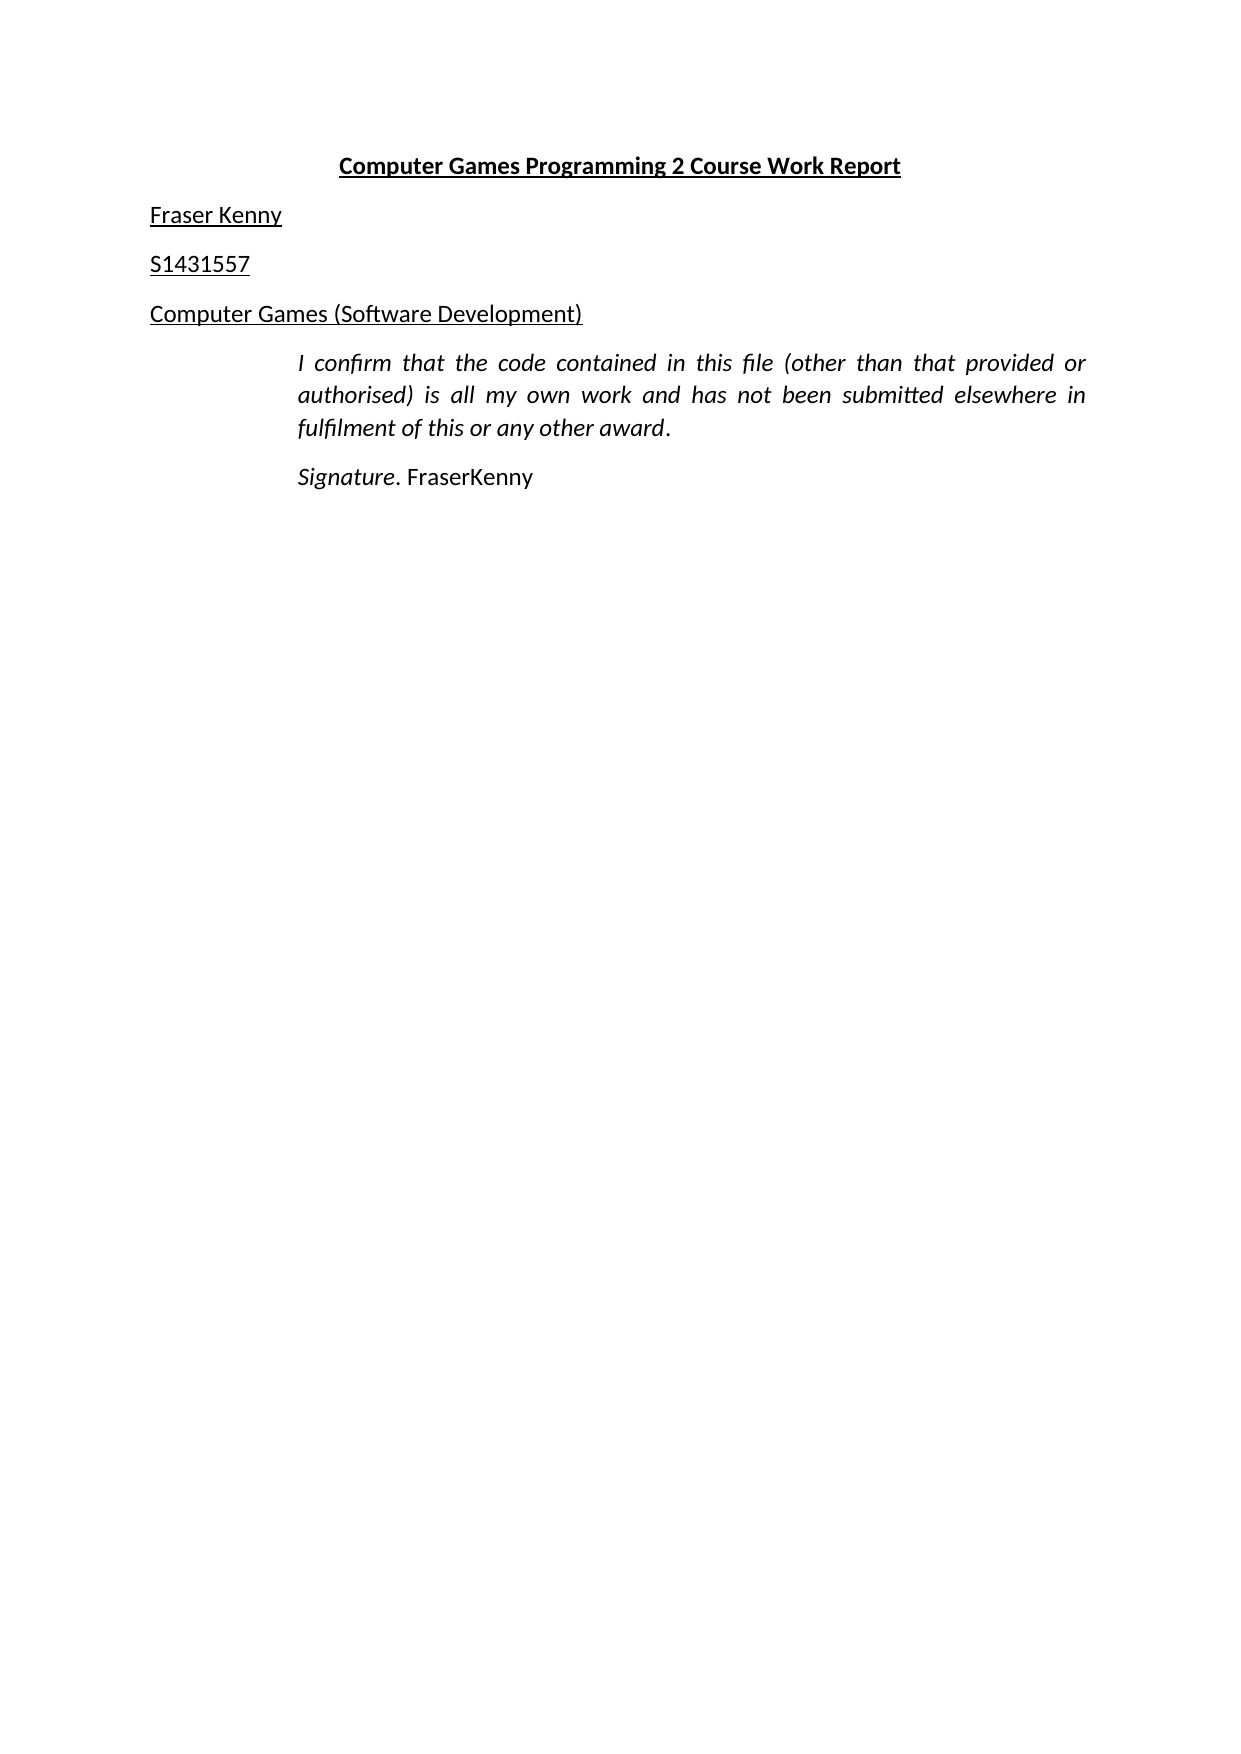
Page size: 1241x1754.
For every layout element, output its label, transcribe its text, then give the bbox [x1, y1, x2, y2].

text I confirm that the code contained in this file (other than that provided or authorised) is all my own work and has not been submitted elsewhere in fulfilment of this or any other award. [298, 347, 1090, 443]
text S1431557 [150, 248, 1090, 279]
text Fraser Kenny [150, 199, 1090, 230]
text Signature. FraserKenny [298, 462, 1090, 492]
text Computer Games Programming 2 Course Work Report [150, 150, 1090, 181]
text Computer Games (Software Development) [150, 298, 1090, 328]
